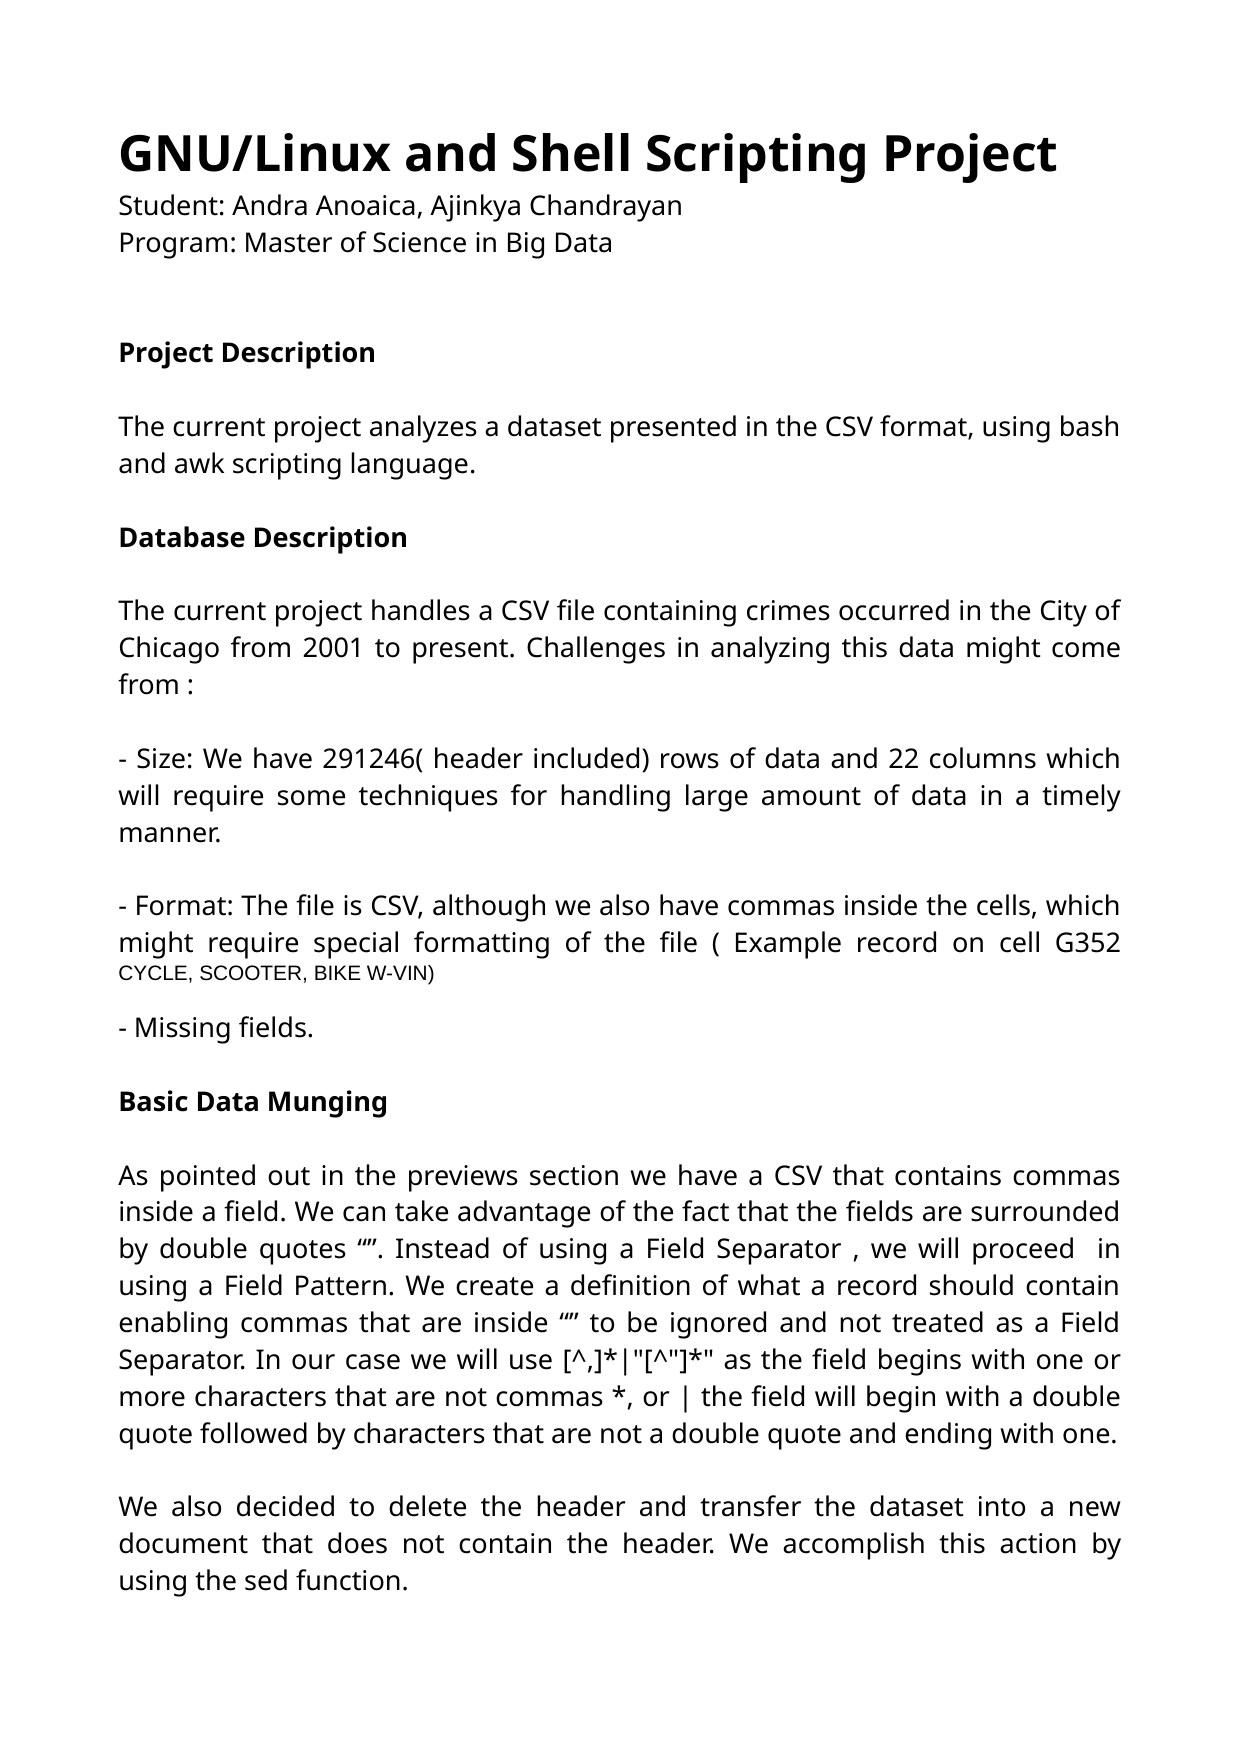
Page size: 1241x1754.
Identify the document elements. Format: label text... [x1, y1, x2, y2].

text - Missing fields. [118, 1008, 1122, 1045]
text GNU/Linux and Shell Scripting Project [118, 118, 1122, 186]
text As pointed out in the previews section we have a CSV that contains commas inside a field. We can take advantage of the fact that the fields are surrounded by double quotes “”. Instead of using a Field Separator , we will proceed in using a Field Pattern. We create a definition of what a record should contain enabling commas that are inside “” to be ignored and not treated as a Field Separator. In our case we will use [^,]*|"[^"]*" as the field begins with one or more characters that are not commas *, or | the field will begin with a double quote followed by characters that are not a double quote and ending with one. [118, 1156, 1122, 1451]
text The current project handles a CSV file containing crimes occurred in the City of Chicago from 2001 to present. Challenges in analyzing this data might come from : [118, 592, 1122, 702]
text Database Description [118, 518, 1122, 555]
text - Format: The file is CSV, although we also have commas inside the cells, which might require special formatting of the file ( Example record on cell G352 CYCLE, SCOOTER, BIKE W-VIN) [118, 887, 1122, 984]
text - Size: We have 291246( header included) rows of data and 22 columns which will require some techniques for handling large amount of data in a timely manner. [118, 739, 1122, 850]
text Basic Data Munging [118, 1082, 1122, 1119]
text Project Description [118, 334, 1122, 371]
text We also decided to delete the header and transfer the dataset into a new document that does not contain the header. We accomplish this action by using the sed function. [118, 1488, 1122, 1598]
text The current project analyzes a dataset presented in the CSV format, using bash and awk scripting language. [118, 407, 1122, 481]
text Program: Master of Science in Big Data [118, 223, 1122, 260]
text Student: Andra Anoaica, Ajinkya Chandrayan [118, 186, 1122, 223]
